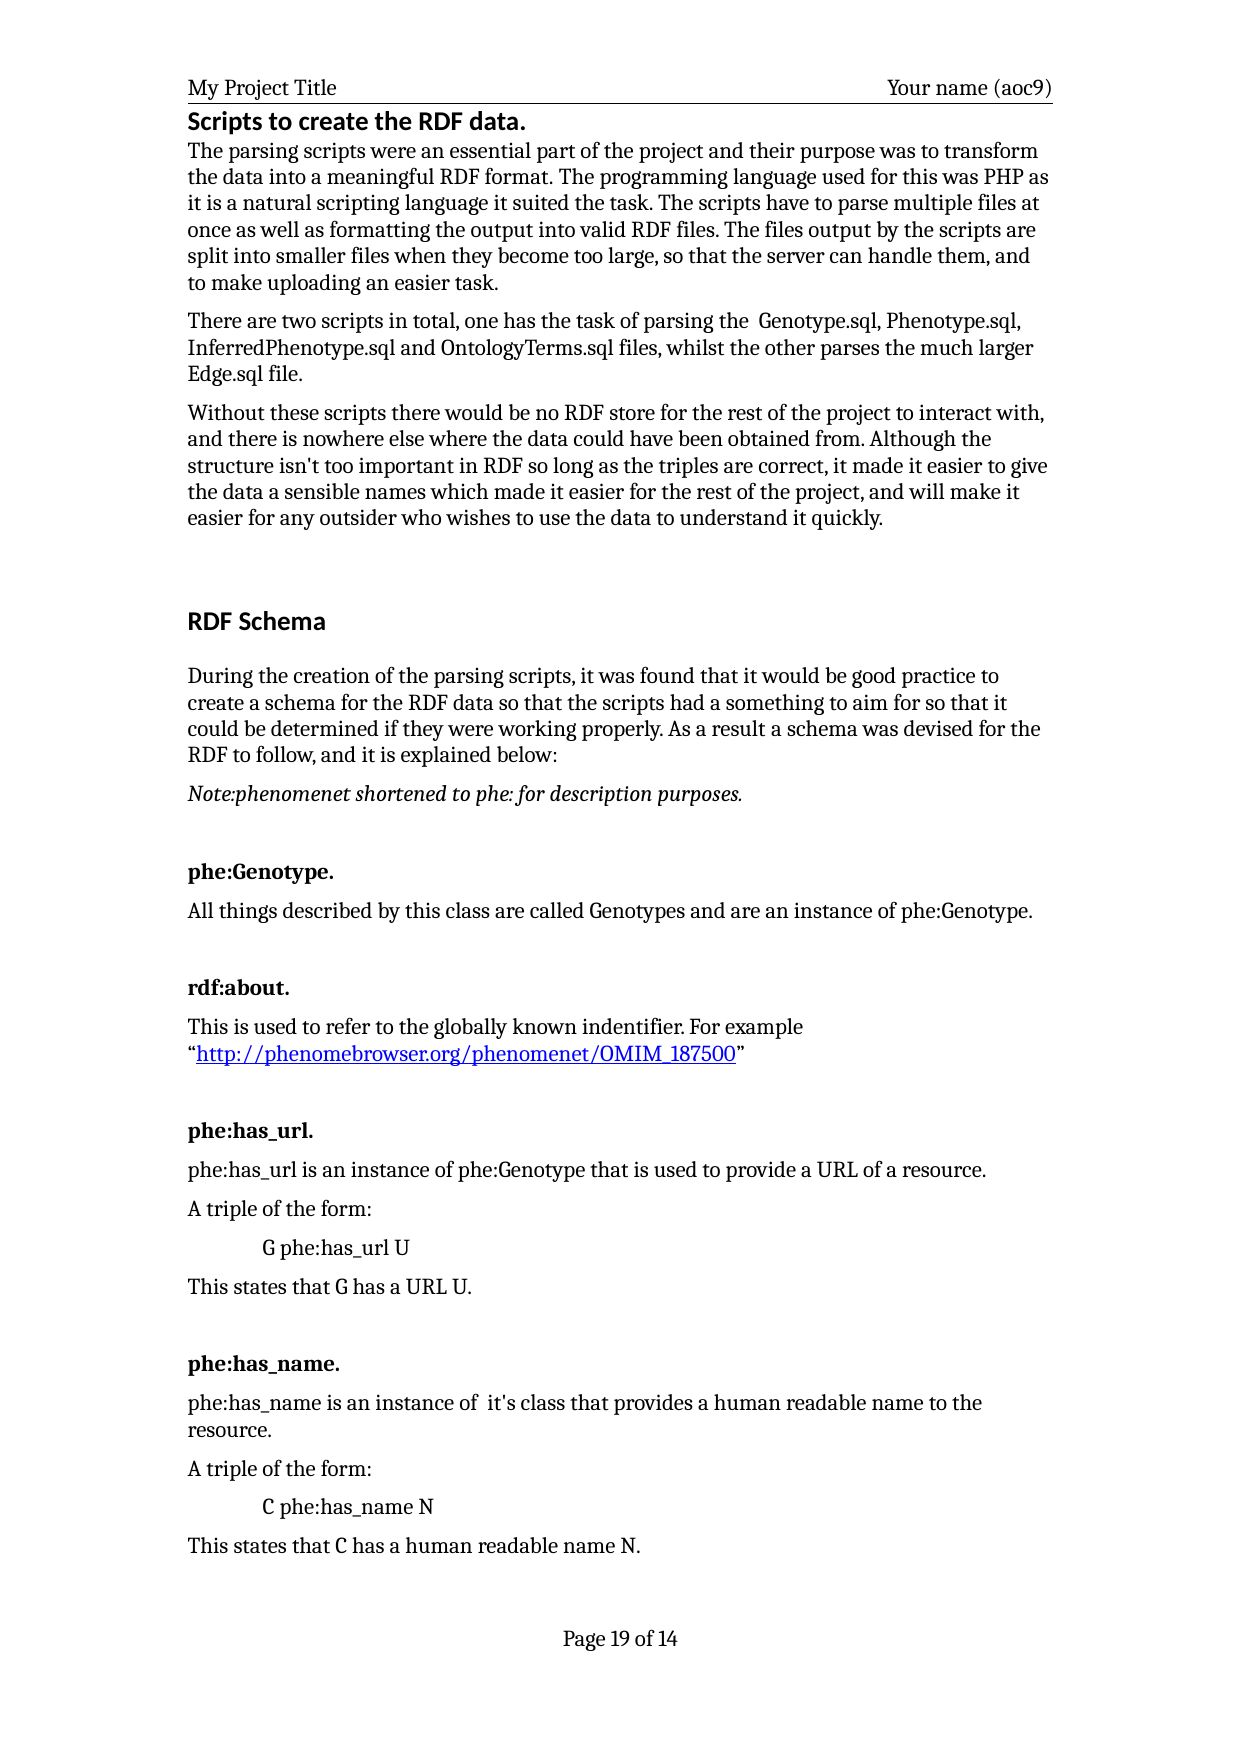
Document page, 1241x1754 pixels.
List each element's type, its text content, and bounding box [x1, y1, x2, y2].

text phe:has_url. [187, 1118, 1053, 1144]
text Note:phenomenet shortened to phe: for description purposes. [187, 781, 1053, 807]
text phe:has_url is an instance of phe:Genotype that is used to provide a URL of a resource. [187, 1157, 1053, 1183]
text A triple of the form: [187, 1455, 1053, 1482]
text Without these scripts there would be no RDF store for the rest of the project to interact with, and there is nowhere else where the data could have been obtained from. Although the structure isn't too important in RDF so long as the triples are correct, it made it easier to give the data a sensible names which made it easier for the rest of the project, and will make it easier for any outsider who wishes to use the data to understand it quickly. [187, 400, 1053, 531]
text A triple of the form: [187, 1196, 1053, 1222]
text G phe:has_url U [187, 1235, 1053, 1261]
subtitle Scripts to create the RDF data. [187, 104, 1053, 137]
text phe:has_name. [187, 1351, 1053, 1378]
text rdf:about. [187, 975, 1053, 1002]
text This states that C has a human readable name N. [187, 1533, 1053, 1559]
text All things described by this class are called Genotypes and are an instance of phe:Genotype. [187, 897, 1053, 924]
text This is used to refer to the globally known indentifier. For example “http://phenomebrowser.org/phenomenet/OMIM_187500” [187, 1014, 1053, 1067]
text phe:Genotype. [187, 859, 1053, 885]
text C phe:has_name N [187, 1494, 1053, 1521]
text phe:has_name is an instance of it's class that provides a human readable name to the resource. [187, 1390, 1053, 1443]
text There are two scripts in total, one has the task of parsing the Genotype.sql, Phenotype.sql, InferredPhenotype.sql and OntologyTerms.sql files, whilst the other parses the much larger Edge.sql file. [187, 308, 1053, 387]
text This states that G has a URL U. [187, 1273, 1053, 1300]
text During the creation of the parsing scripts, it was found that it would be good practice to create a schema for the RDF data so that the scripts had a something to aim for so that it could be determined if they were working properly. As a result a schema was devised for the RDF to follow, and it is explained below: [187, 637, 1053, 768]
subtitle RDF Schema [187, 604, 1053, 637]
text The parsing scripts were an essential part of the project and their purpose was to transform the data into a meaningful RDF format. The programming language used for this was PHP as it is a natural scripting language it suited the task. The scripts have to parse multiple files at once as well as formatting the output into valid RDF files. The files output by the scripts are split into smaller files when they become too large, so that the server can handle them, and to make uploading an easier task. [187, 137, 1053, 296]
